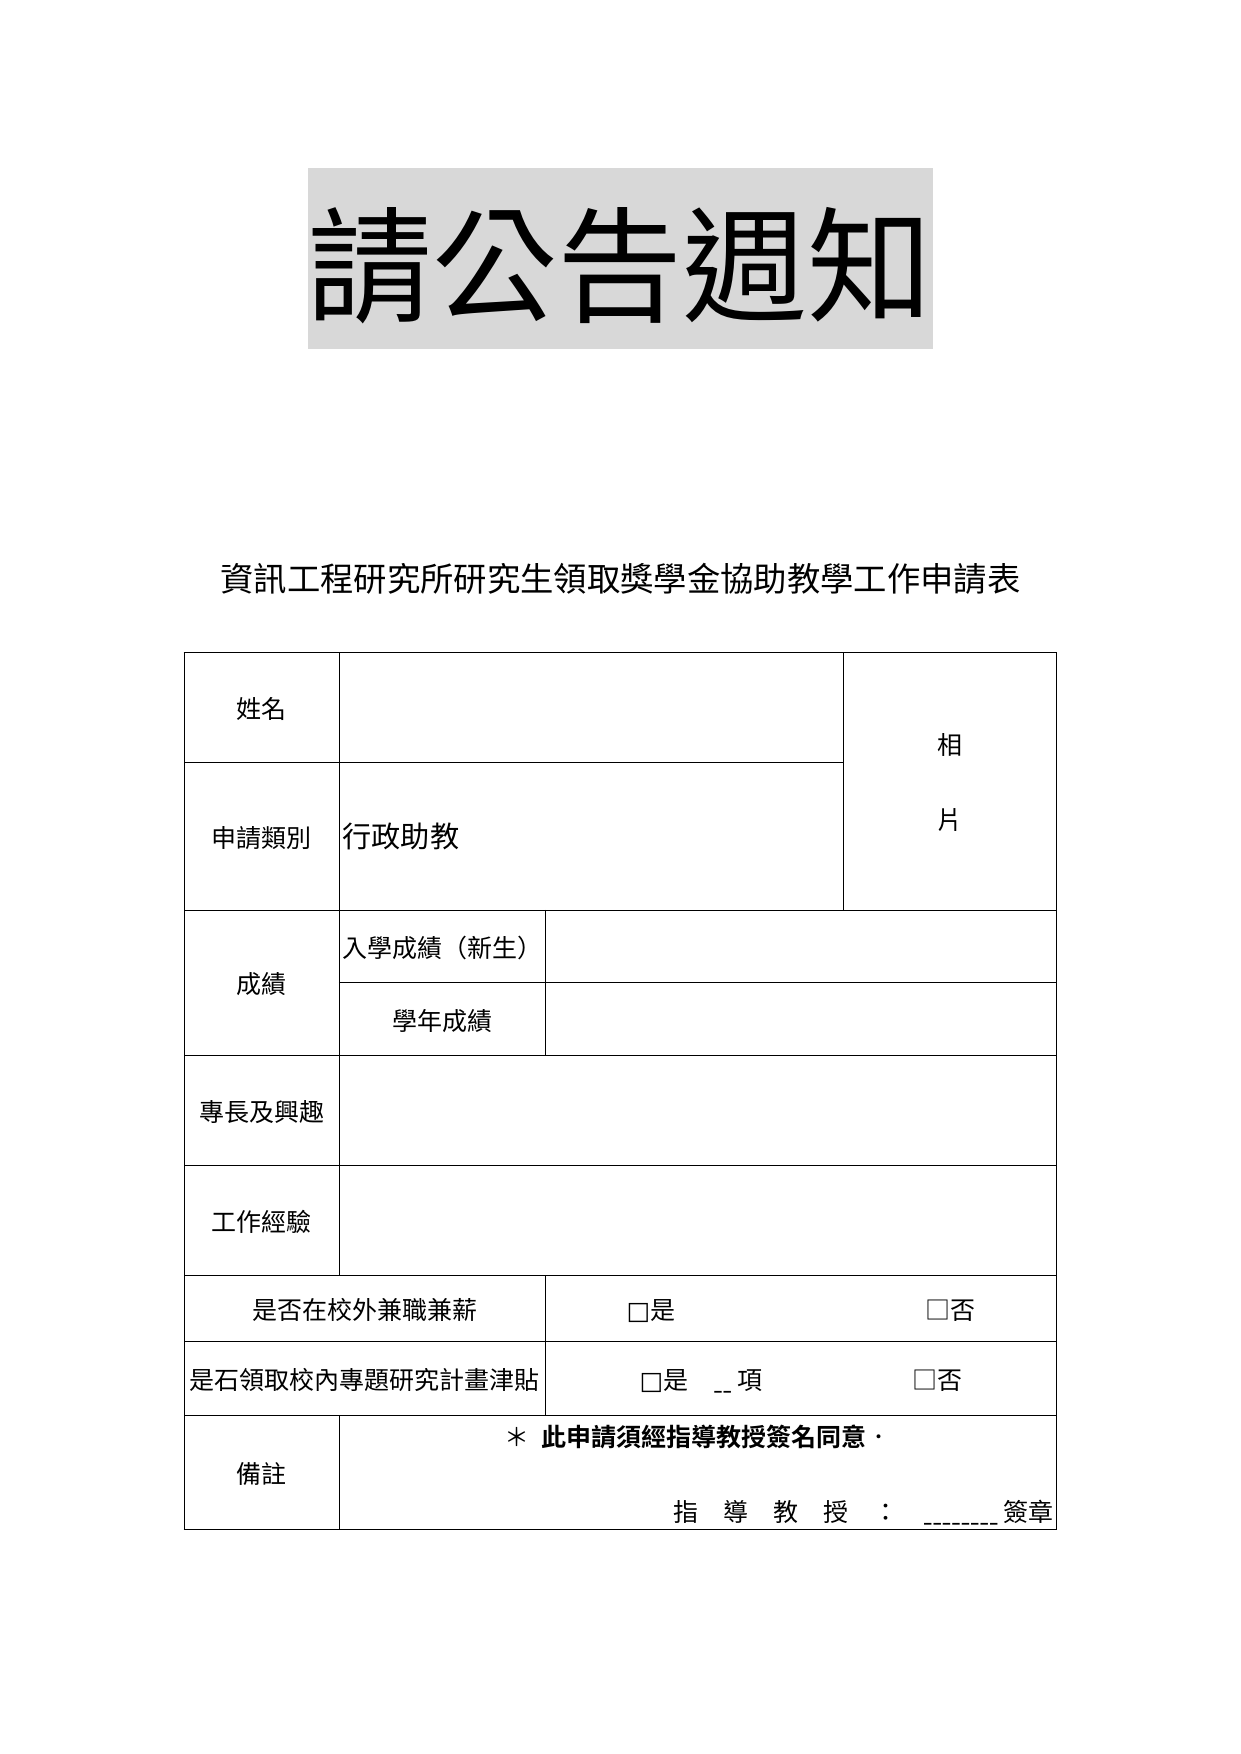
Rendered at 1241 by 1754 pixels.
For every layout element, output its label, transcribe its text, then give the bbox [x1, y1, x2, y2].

table_cell 入學成績（新生） [340, 911, 545, 982]
table_cell 專長及興趣 [185, 1056, 339, 1165]
table_cell 備註 [185, 1416, 339, 1529]
text 請公告週知 [187, 164, 1053, 352]
table_cell 成績 [185, 911, 339, 1055]
table_cell 是否在校外兼職兼薪 [185, 1276, 545, 1341]
table_cell 工作經驗 [185, 1166, 339, 1275]
table_header [340, 653, 843, 762]
text 資訊工程研究所研究生領取獎學金協助教學工作申請表 [187, 539, 1053, 614]
table_cell 申請類別 [185, 763, 339, 910]
table_cell 學年成績 [340, 983, 545, 1055]
table_cell [340, 1056, 1056, 1165]
table_cell [546, 983, 1056, 1055]
table_header 姓名 [185, 653, 339, 762]
table_cell 是石領取校內專題研究計畫津貼 [185, 1342, 545, 1415]
table_header 相 片 [844, 653, 1056, 910]
table_cell 此申請須經指導教授簽名同意． 指 導 教 授 ： ˍˍˍˍˍˍˍˍ簽章 [340, 1416, 1056, 1529]
table_cell 行政助教 [340, 763, 843, 910]
table_cell [546, 911, 1056, 982]
table_cell □是 □否 [546, 1276, 1056, 1341]
table_cell □是 ˍˍ項 □否 [546, 1342, 1056, 1415]
table_cell [340, 1166, 1056, 1275]
